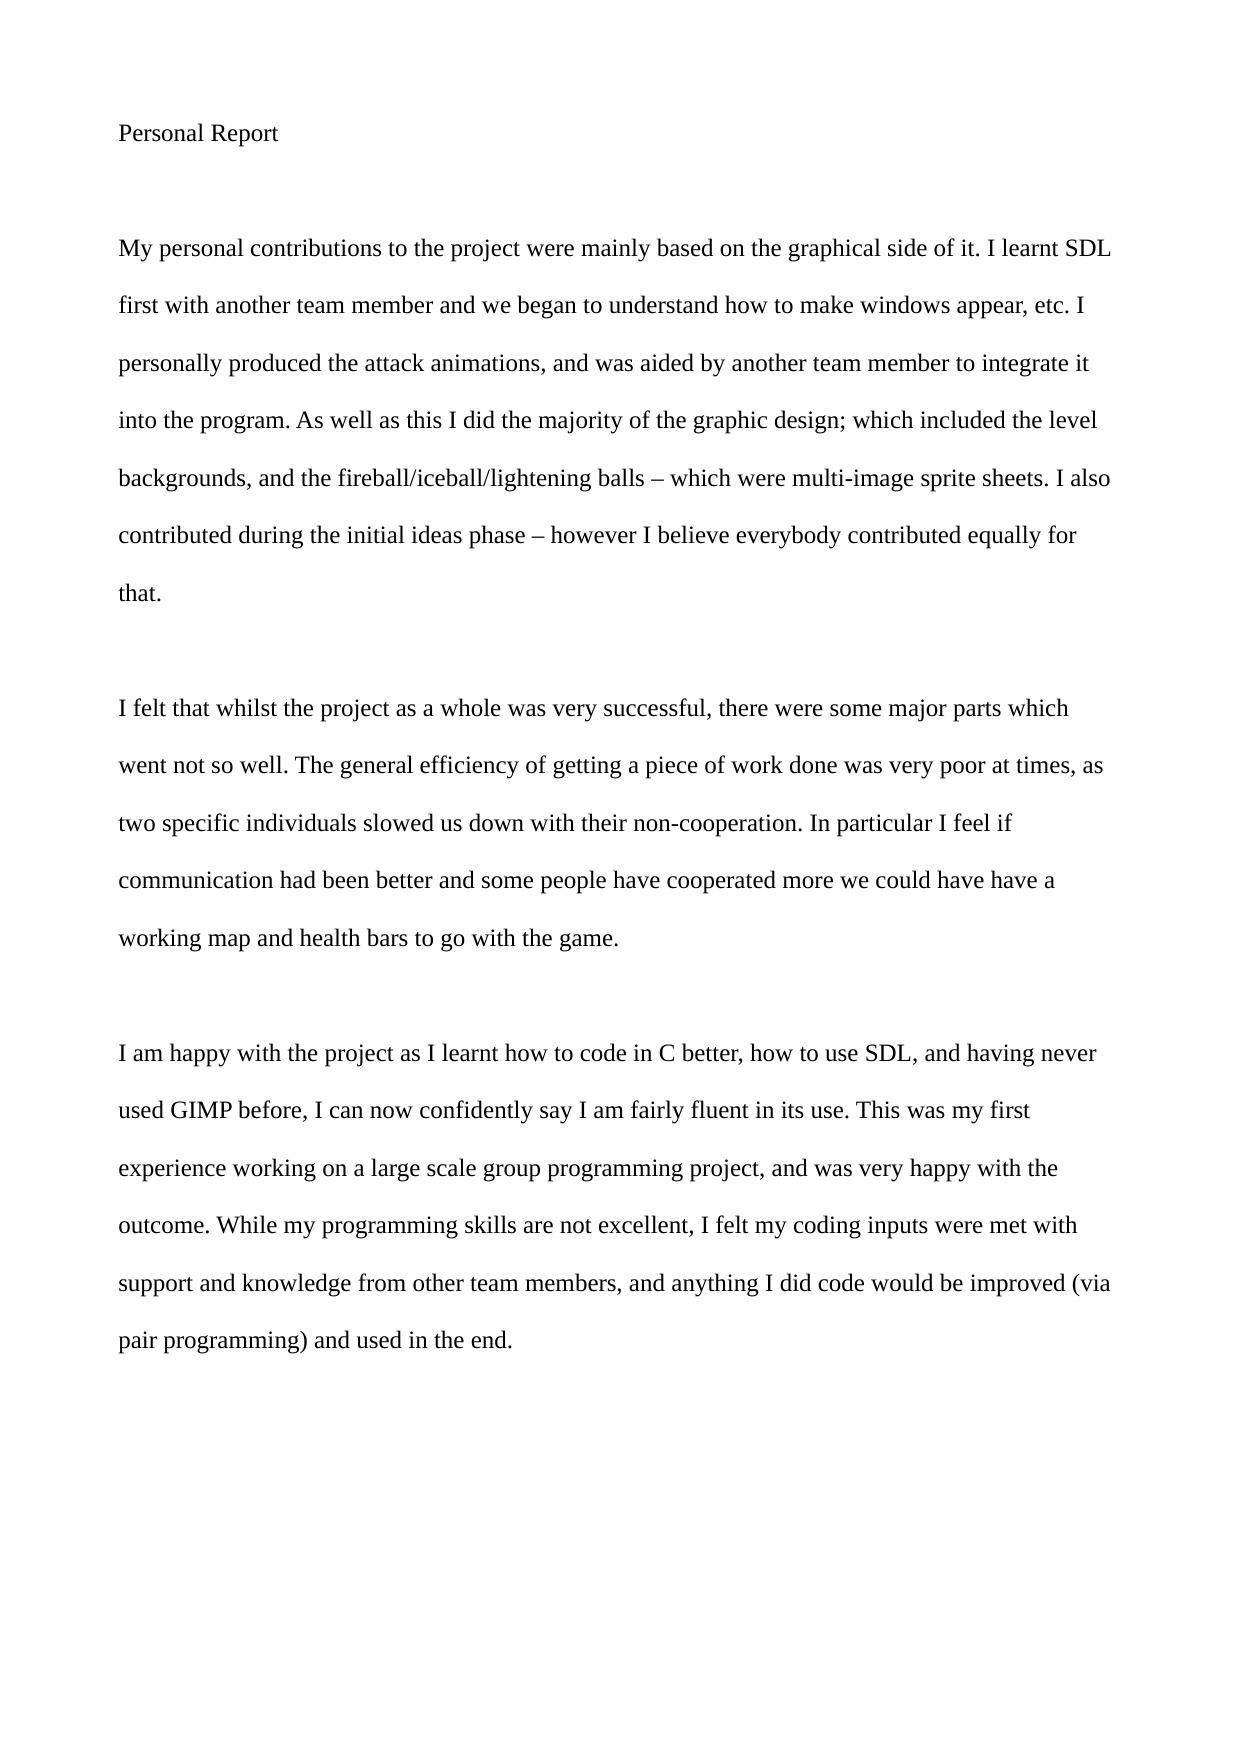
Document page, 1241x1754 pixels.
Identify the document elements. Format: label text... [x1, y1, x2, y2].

text Personal Report [118, 118, 1122, 147]
text My personal contributions to the project were mainly based on the graphical side of it. I learnt SDL first with another team member and we began to understand how to make windows appear, etc. I personally produced the attack animations, and was aided by another team member to integrate it into the program. As well as this I did the majority of the graphic design; which included the level backgrounds, and the fireball/iceball/lightening balls – which were multi-image sprite sheets. I also contributed during the initial ideas phase – however I believe everybody contributed equally for that. [118, 233, 1122, 607]
text I am happy with the project as I learnt how to code in C better, how to use SDL, and having never used GIMP before, I can now confidently say I am fairly fluent in its use. This was my first experience working on a large scale group programming project, and was very happy with the outcome. While my programming skills are not excellent, I felt my coding inputs were met with support and knowledge from other team members, and anything I did code would be improved (via pair programming) and used in the end. [118, 1038, 1122, 1354]
text I felt that whilst the project as a whole was very successful, there were some major parts which went not so well. The general efficiency of getting a piece of work done was very poor at times, as two specific individuals slowed us down with their non-cooperation. In particular I feel if communication had been better and some people have cooperated more we could have have a working map and health bars to go with the game. [118, 693, 1122, 952]
